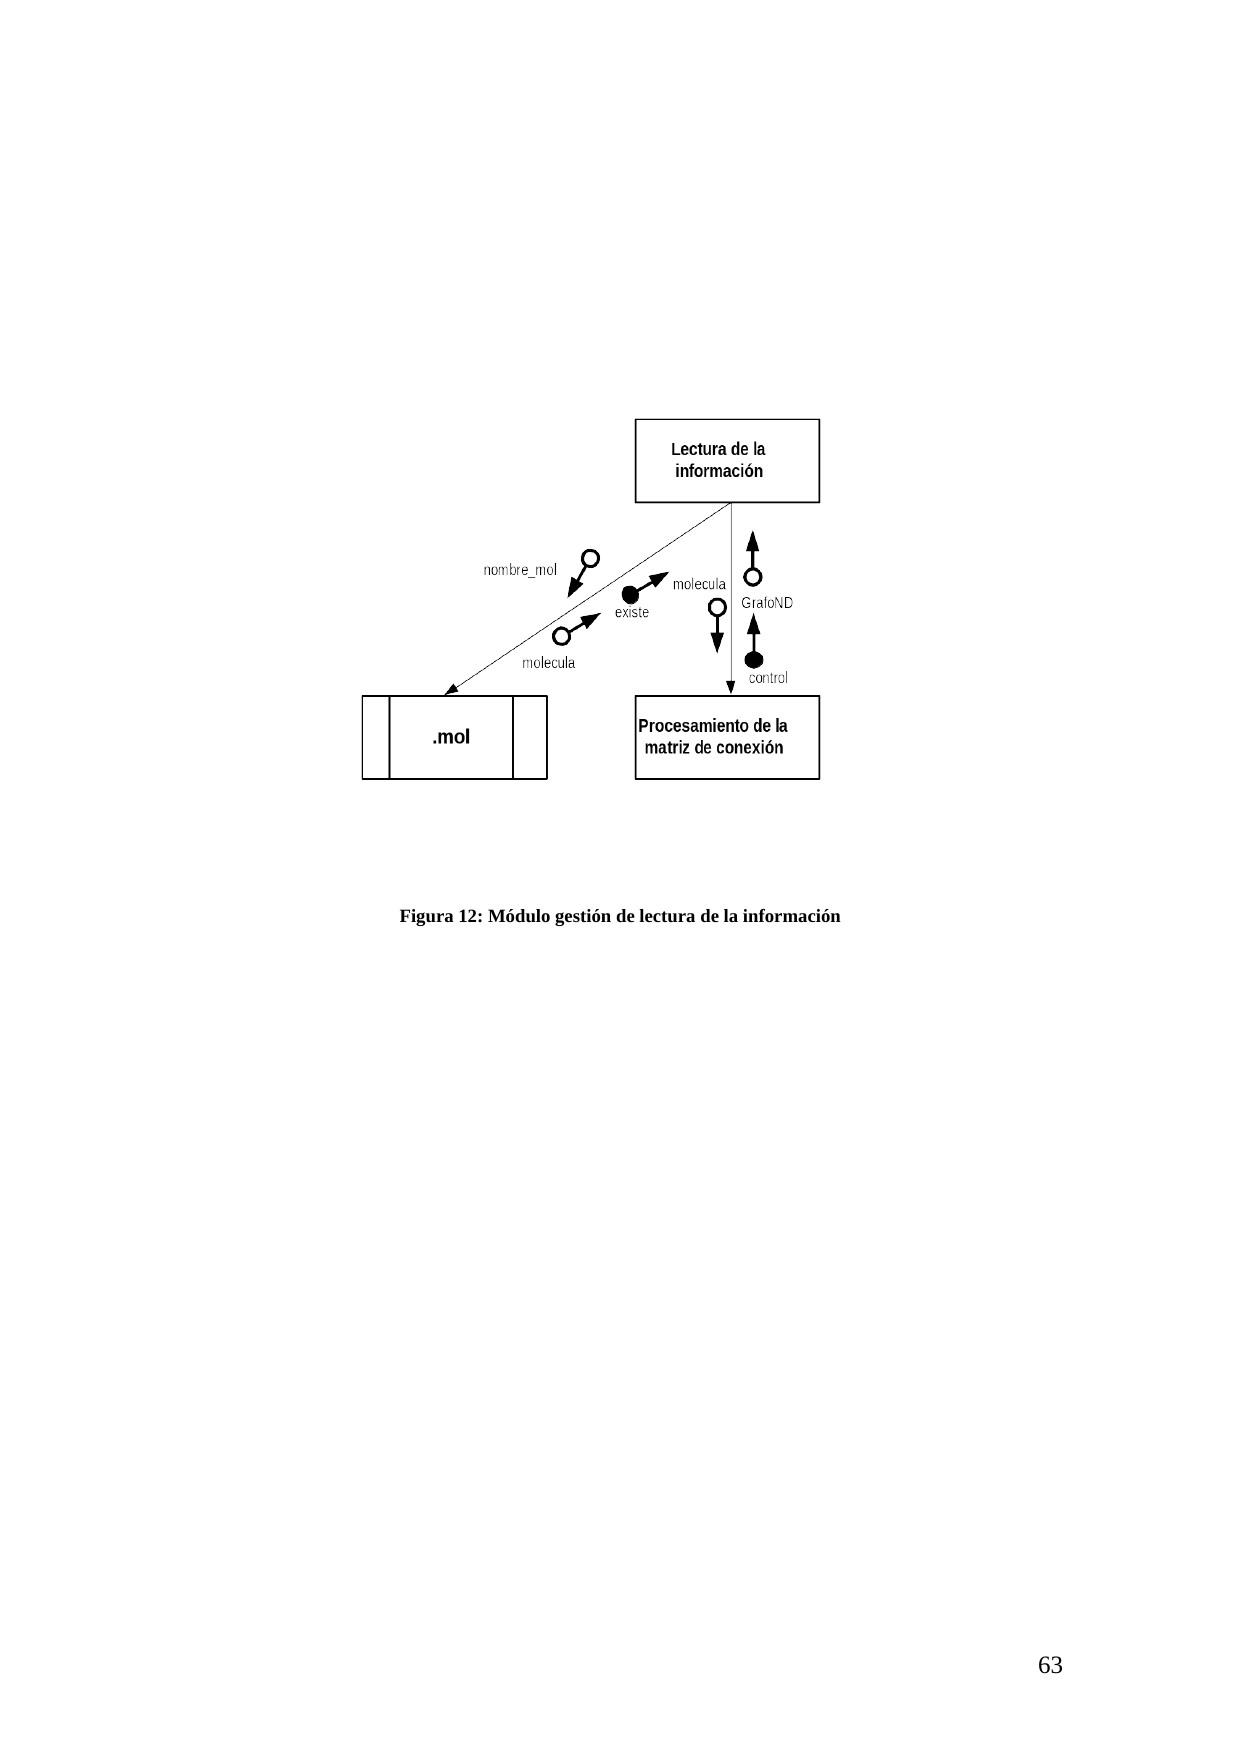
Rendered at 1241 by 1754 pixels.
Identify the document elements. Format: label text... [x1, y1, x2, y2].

subtitle Figura 12: Módulo gestión de lectura de la información [177, 905, 1063, 927]
